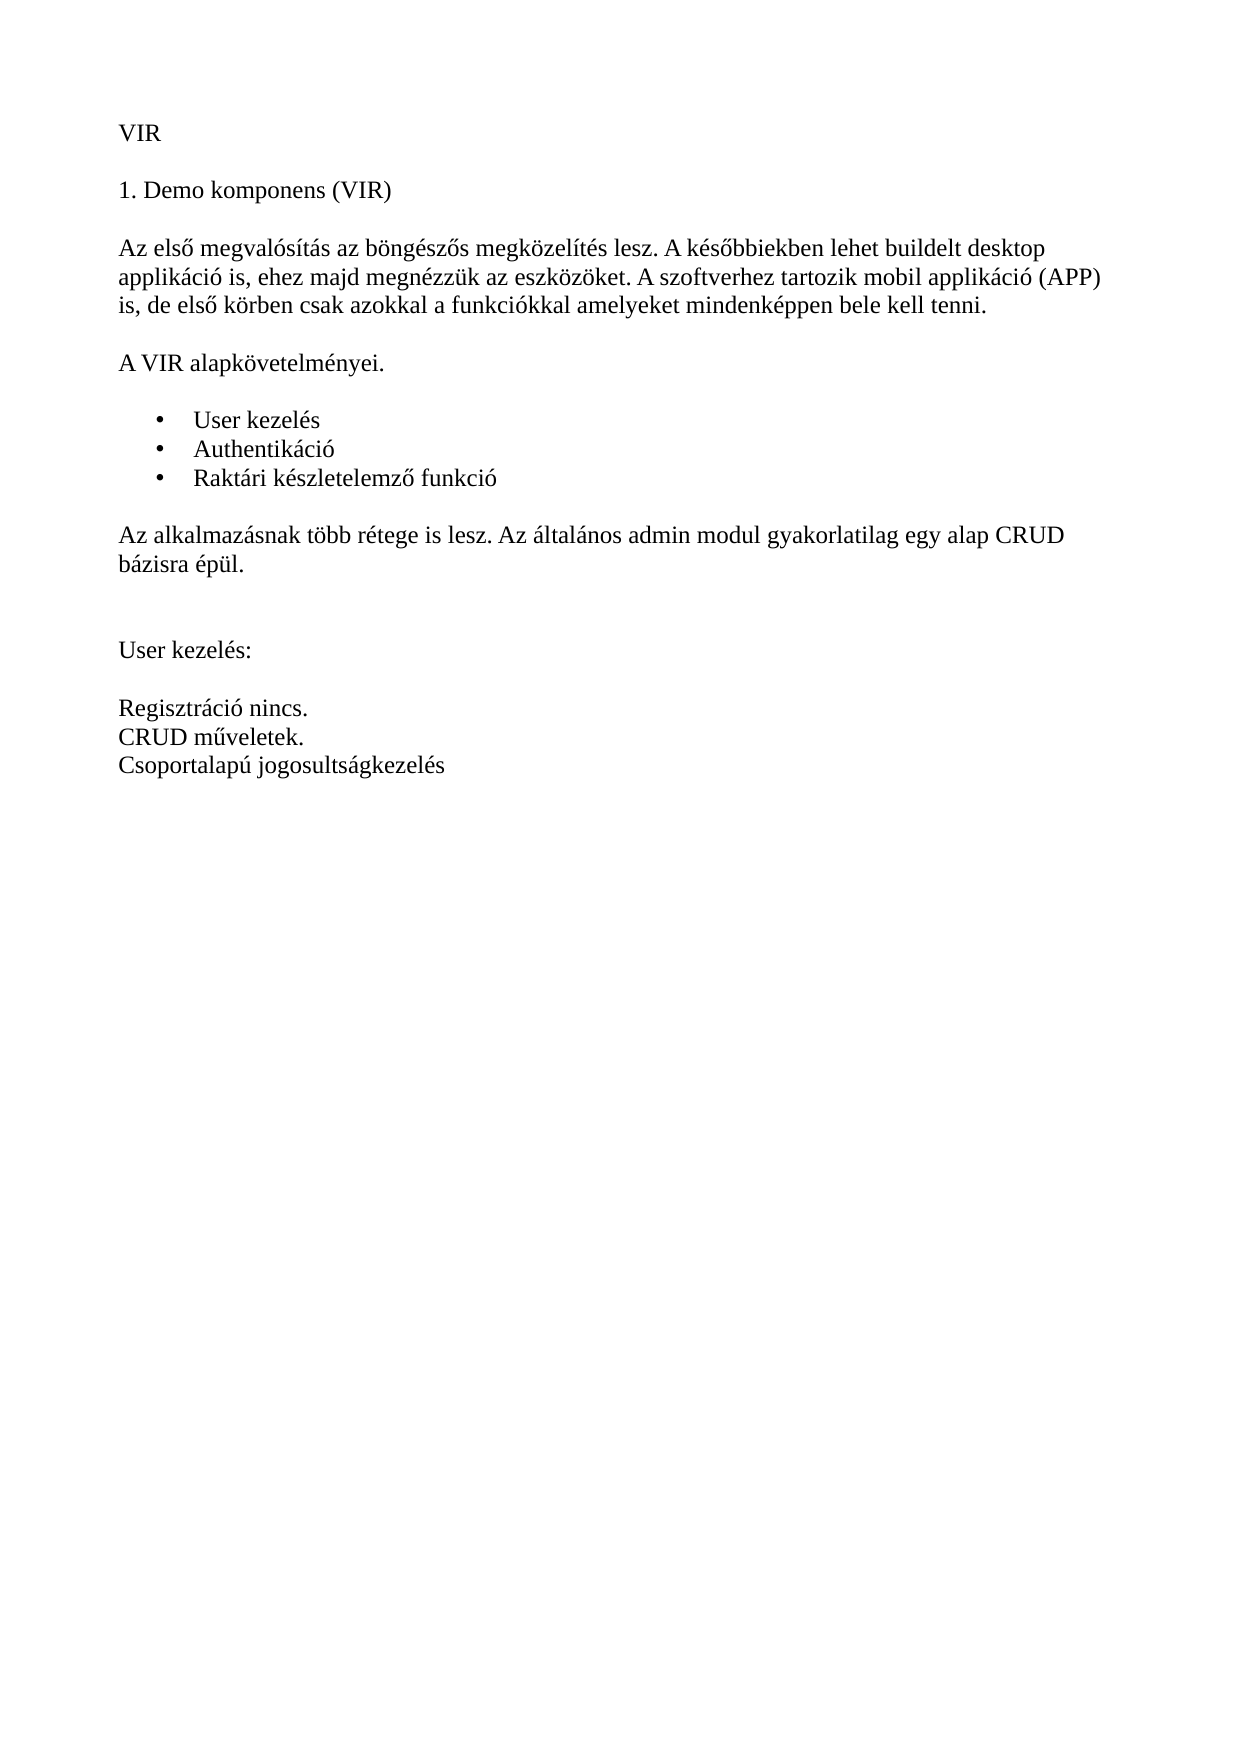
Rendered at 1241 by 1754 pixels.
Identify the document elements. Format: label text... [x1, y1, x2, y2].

text CRUD műveletek. [118, 722, 1122, 751]
text Regisztráció nincs. [118, 693, 1122, 722]
text Az első megvalósítás az böngészős megközelítés lesz. A későbbiekben lehet buildelt desktop applikáció is, ehez majd megnézzük az eszközöket. A szoftverhez tartozik mobil applikáció (APP) is, de első körben csak azokkal a funkciókkal amelyeket mindenképpen bele kell tenni. A VIR alapkövetelményei. [118, 233, 1122, 406]
text Csoportalapú jogosultságkezelés [118, 751, 1122, 779]
list Raktári készletelemző funkció [156, 463, 1122, 492]
text bázisra épül. [118, 549, 1122, 578]
list User kezelés [156, 406, 1122, 434]
text VIR 1. Demo komponens (VIR) [118, 118, 1122, 204]
text Az alkalmazásnak több rétege is lesz. Az általános admin modul gyakorlatilag egy alap CRUD [118, 521, 1122, 549]
list Authentikáció [156, 434, 1122, 463]
text User kezelés: [118, 636, 1122, 664]
